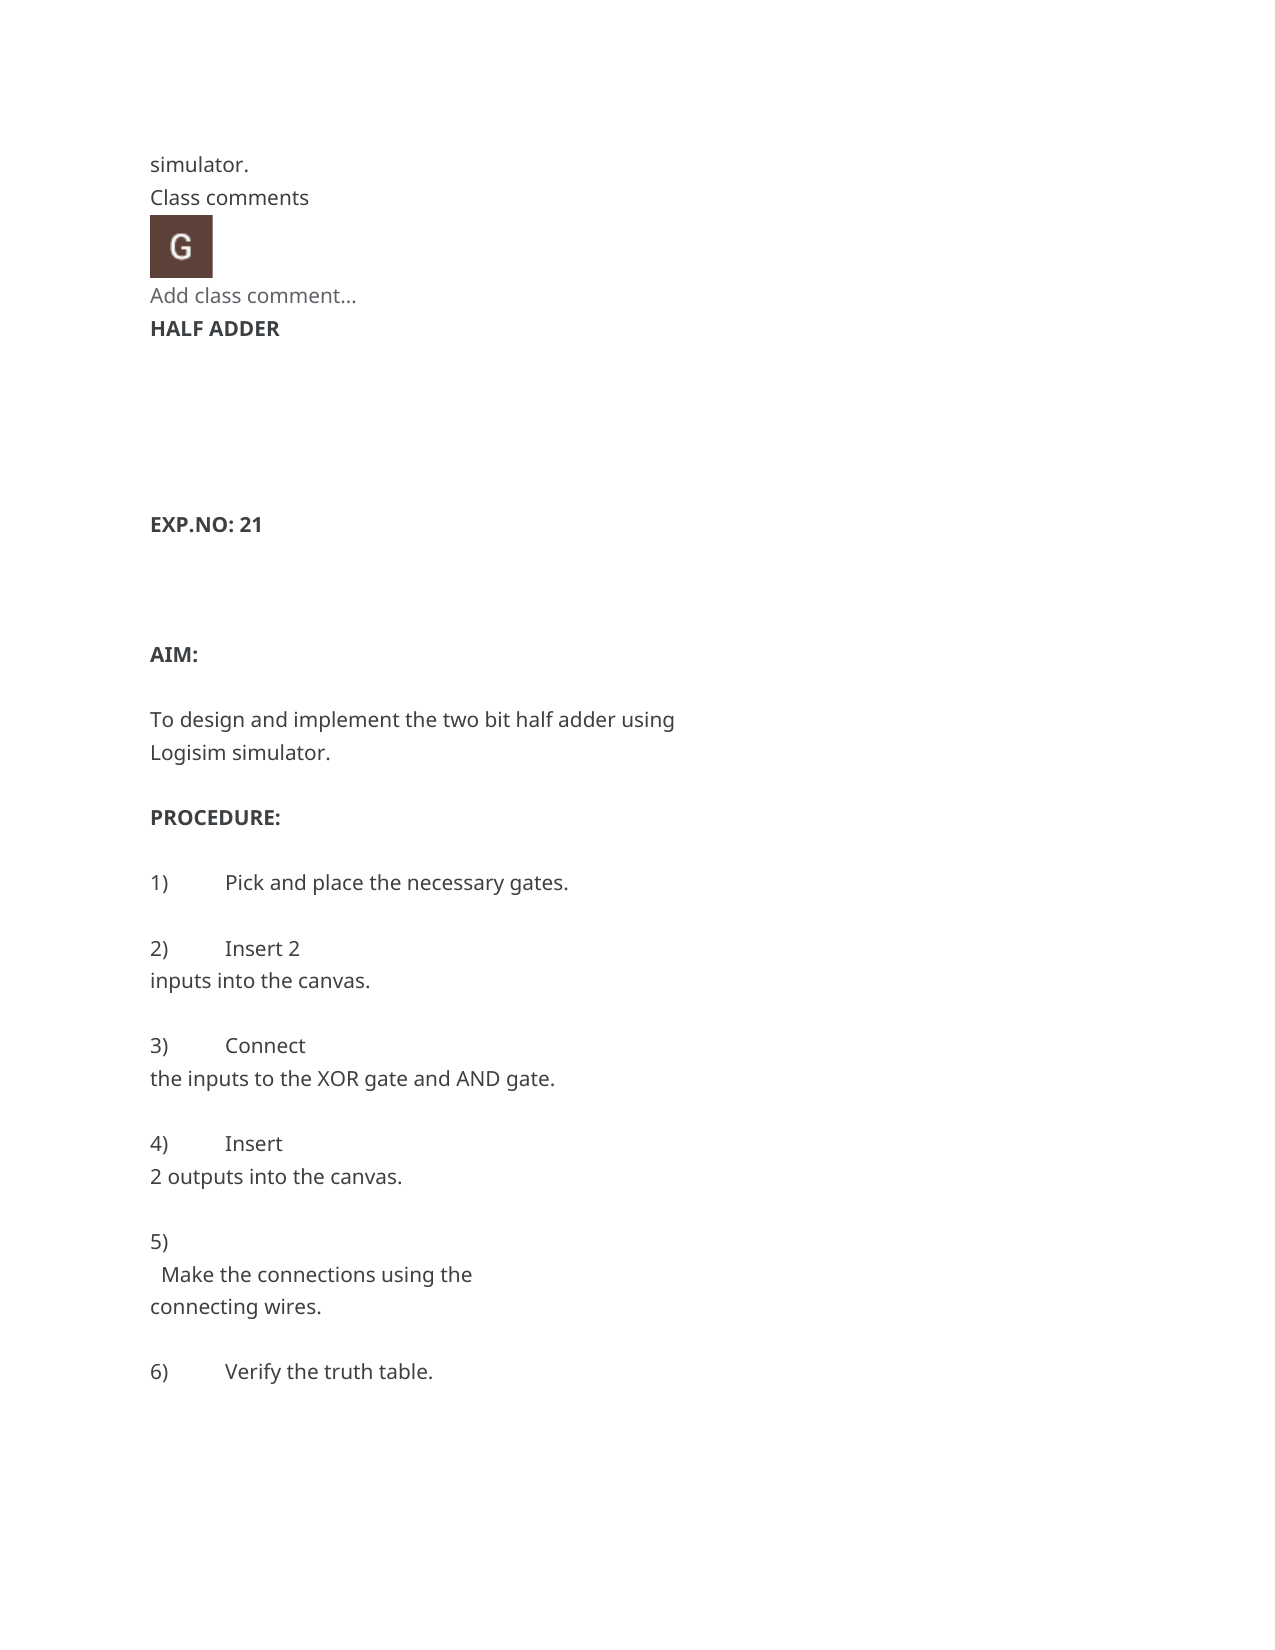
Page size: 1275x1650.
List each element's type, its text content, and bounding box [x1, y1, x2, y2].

text 2) Insert 2 [150, 934, 1125, 962]
text Add class comment… [150, 282, 1125, 310]
text EXP.NO: 21 [150, 510, 1125, 538]
text AIM: [150, 640, 1125, 669]
text To design and implement the two bit half adder using [150, 705, 1125, 734]
text 4) Insert [150, 1129, 1125, 1158]
text connecting wires. [150, 1292, 1125, 1321]
text Logisim simulator. [150, 738, 1125, 766]
text 3) Connect [150, 1031, 1125, 1060]
picture [150, 215, 213, 278]
text 6) Verify the truth table. [150, 1357, 1125, 1386]
text simulator. [150, 150, 1125, 178]
text PROCEDURE: [150, 803, 1125, 832]
text inputs into the canvas. [150, 966, 1125, 995]
text 5) [150, 1227, 1125, 1256]
text HALF ADDER [150, 314, 1125, 343]
text 2 outputs into the canvas. [150, 1162, 1125, 1190]
text Class comments [150, 183, 1125, 211]
text the inputs to the XOR gate and AND gate. [150, 1064, 1125, 1092]
text Make the connections using the [150, 1260, 1125, 1288]
text 1) Pick and place the necessary gates. [150, 868, 1125, 897]
